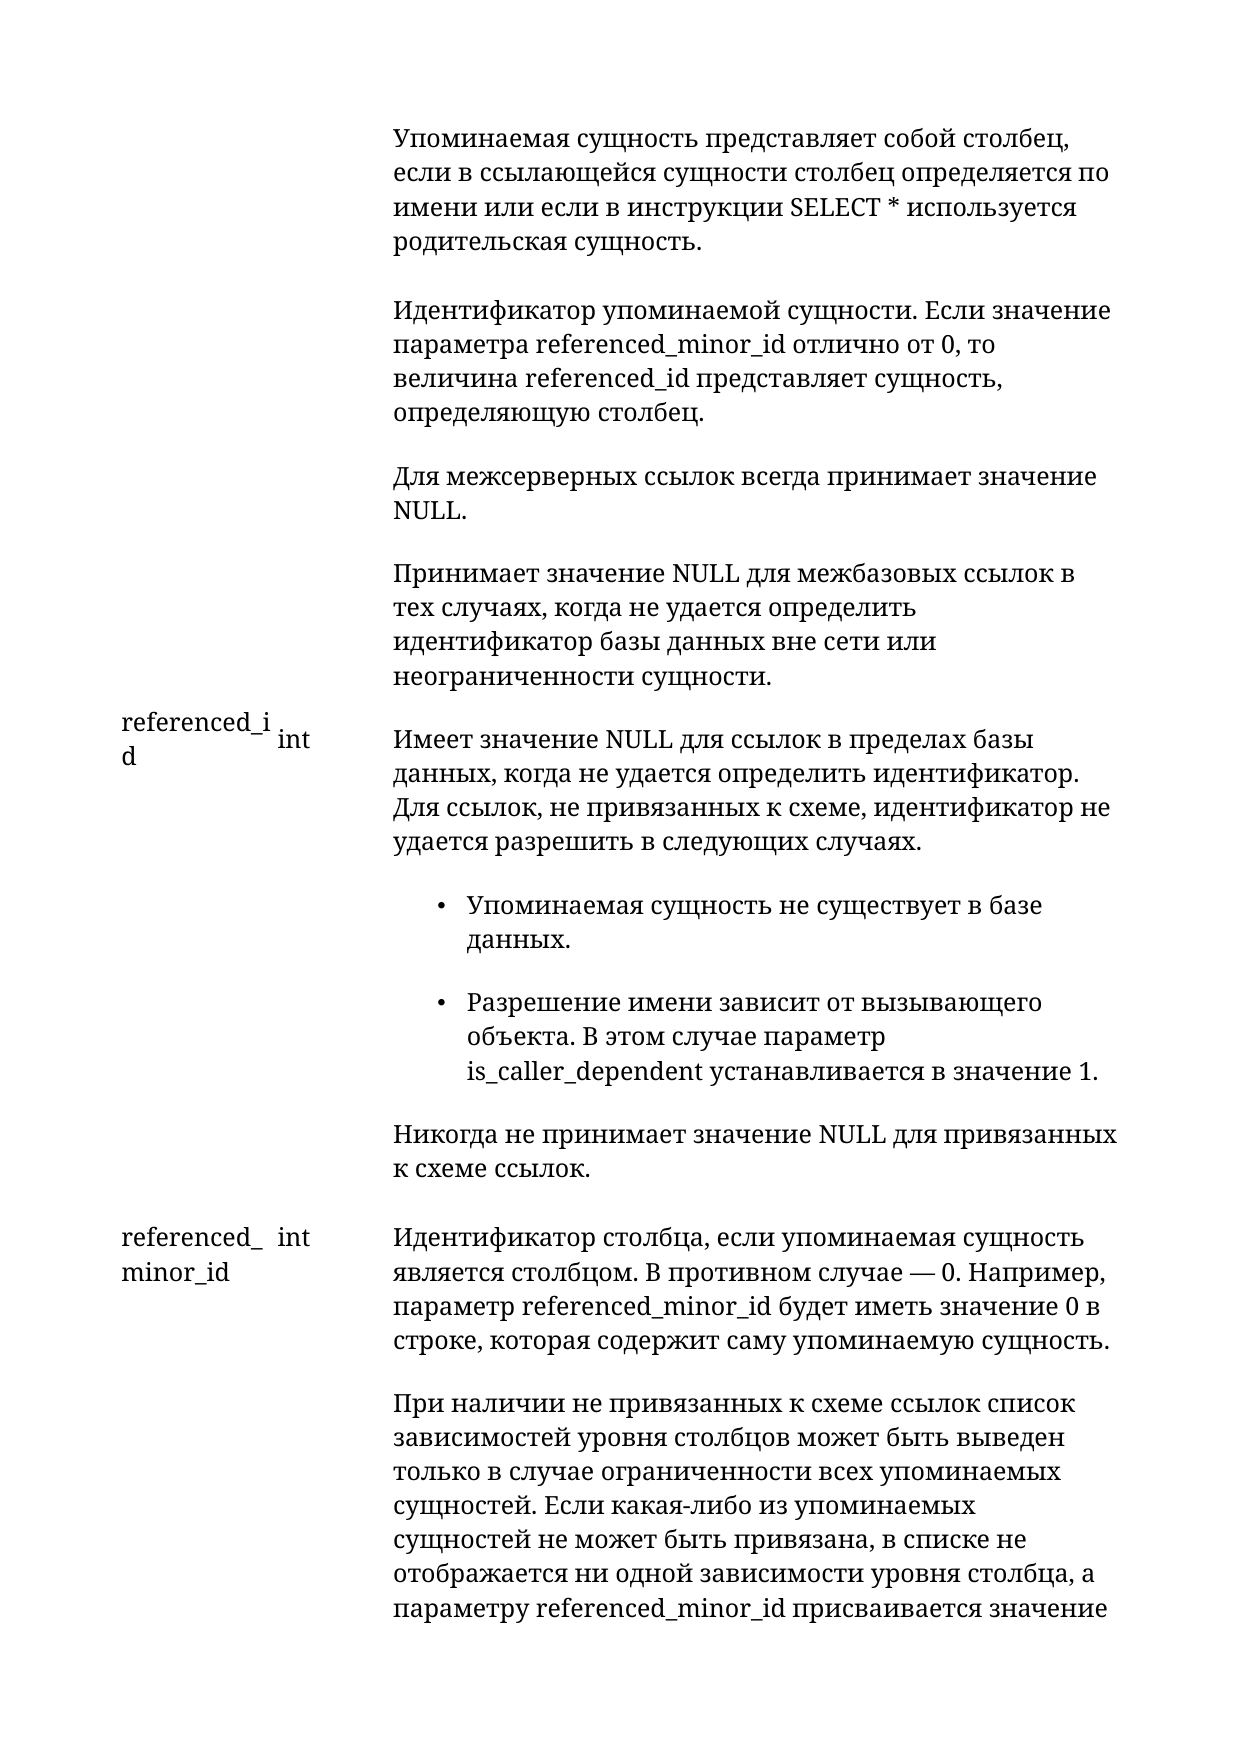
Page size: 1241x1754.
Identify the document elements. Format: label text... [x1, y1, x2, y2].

table_cell referenced_id [118, 290, 274, 1217]
table_cell Упоминаемая сущность представляет собой столбец, если в ссылающейся сущности столбец определяется по имени или если в инструкции SELECT * используется родительская сущность. [390, 118, 1122, 290]
table_cell int [274, 1217, 390, 1627]
table_cell Идентификатор столбца, если упоминаемая сущность является столбцом. В противном случае — 0. Например, параметр referenced_minor_id будет иметь значение 0 в строке, которая содержит саму упоминаемую сущность. При наличии не привязанных к схеме ссылок список зависимостей уровня столбцов может быть выведен только в случае ограниченности всех упоминаемых сущностей. Если какая-либо из упоминаемых сущностей не может быть привязана, в списке не отображается ни одной зависимости уровня столбца, а параметру referenced_minor_id присваивается значение [390, 1217, 1122, 1627]
table_cell int [274, 290, 390, 1217]
table_cell [274, 118, 390, 290]
table_cell referenced_minor_id [118, 1217, 274, 1627]
table_cell [118, 118, 274, 290]
table_cell Идентификатор упоминаемой сущности. Если значение параметра referenced_minor_id отлично от 0, то величина referenced_id представляет сущность, определяющую столбец. Для межсерверных ссылок всегда принимает значение NULL. Принимает значение NULL для межбазовых ссылок в тех случаях, когда не удается определить идентификатор базы данных вне сети или неограниченности сущности. Имеет значение NULL для ссылок в пределах базы данных, когда не удается определить идентификатор. Для ссылок, не привязанных к схеме, идентификатор не удается разрешить в следующих случаях. Упоминаемая сущность не существует в базе данных. Разрешение имени зависит от вызывающего объекта. В этом случае параметр is_caller_dependent устанавливается в значение 1. Никогда не принимает значение NULL для привязанных к схеме ссылок. [390, 290, 1122, 1217]
